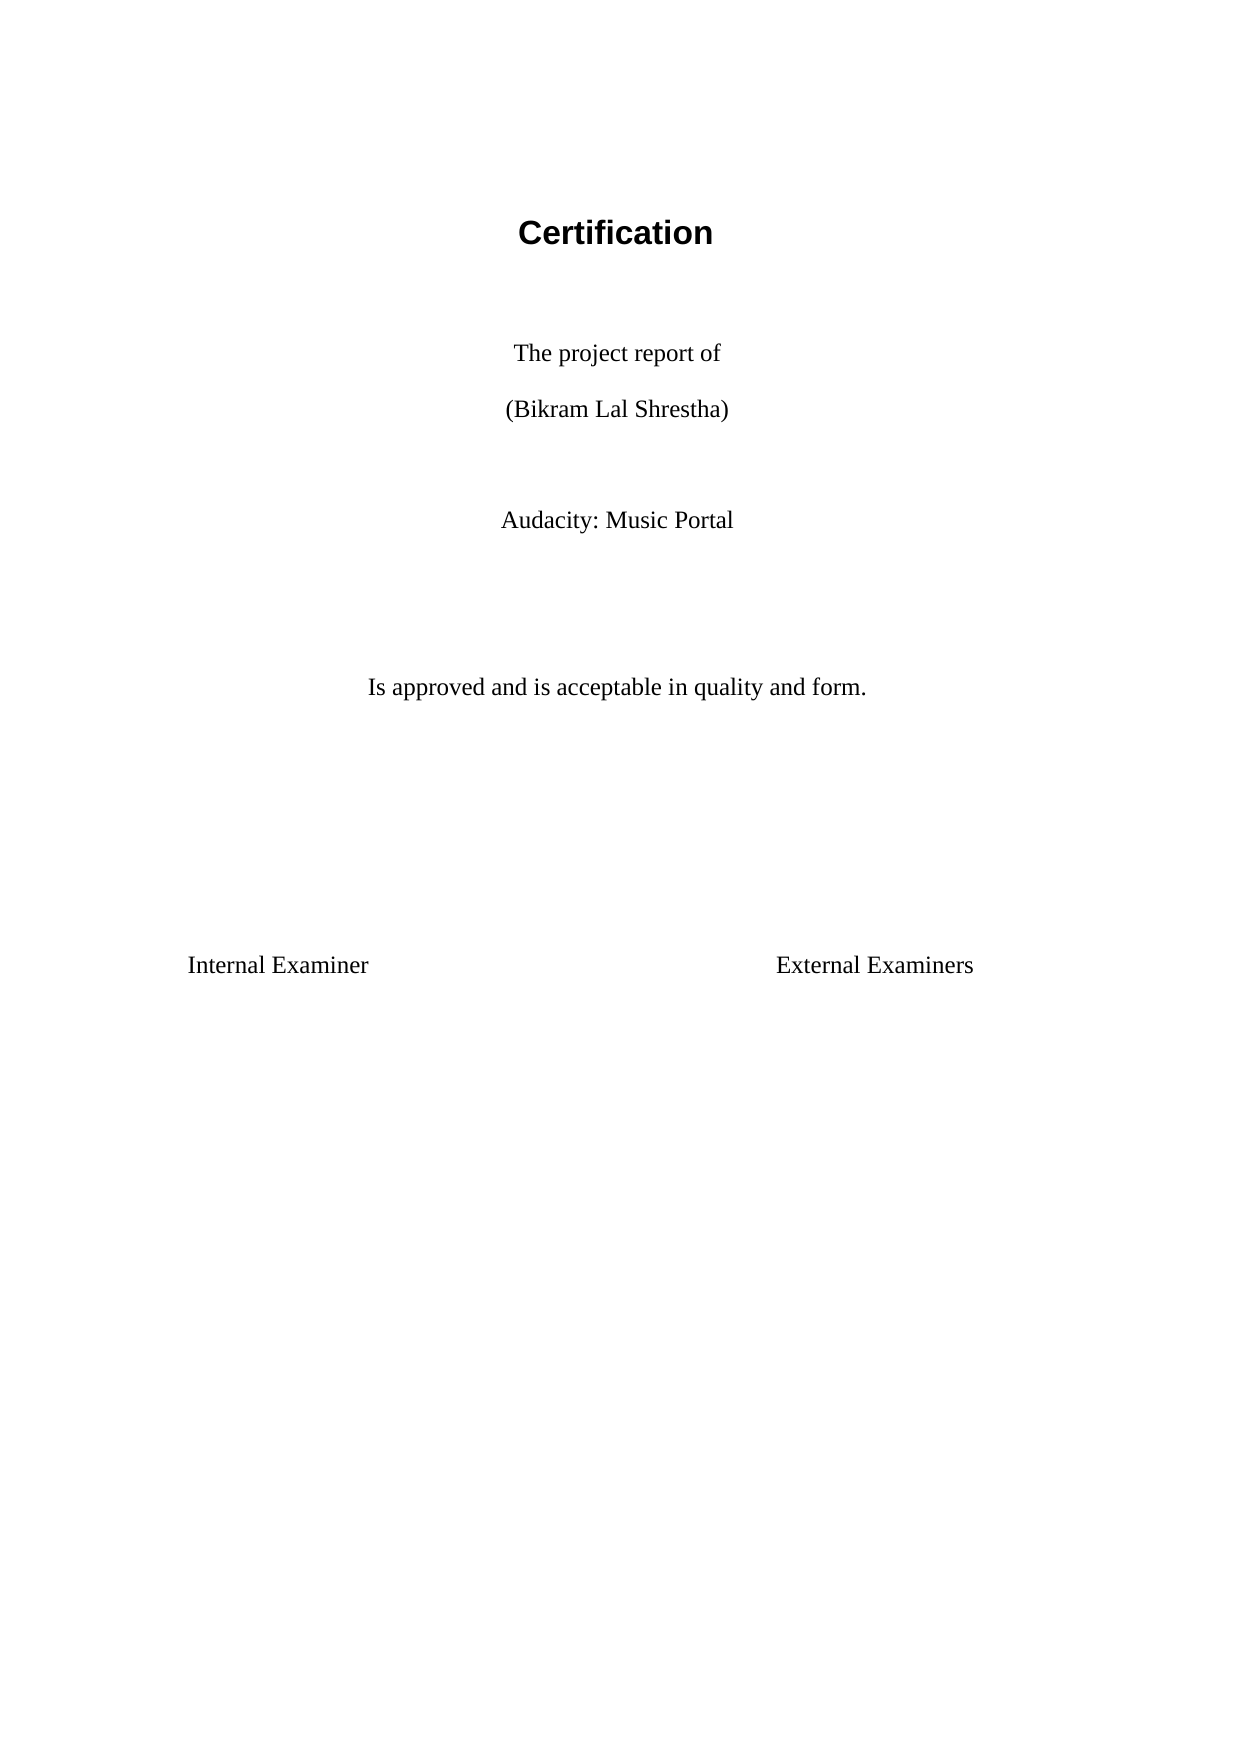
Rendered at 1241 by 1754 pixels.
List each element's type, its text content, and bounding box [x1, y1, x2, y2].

text Internal Examiner External Examiners [187, 950, 1053, 979]
text Audacity: Music Portal [187, 505, 1053, 534]
text The project report of [187, 338, 1053, 367]
text (Bikram Lal Shrestha) [187, 394, 1053, 423]
text Is approved and is acceptable in quality and form. [187, 672, 1053, 701]
subtitle Certification [187, 212, 1053, 251]
